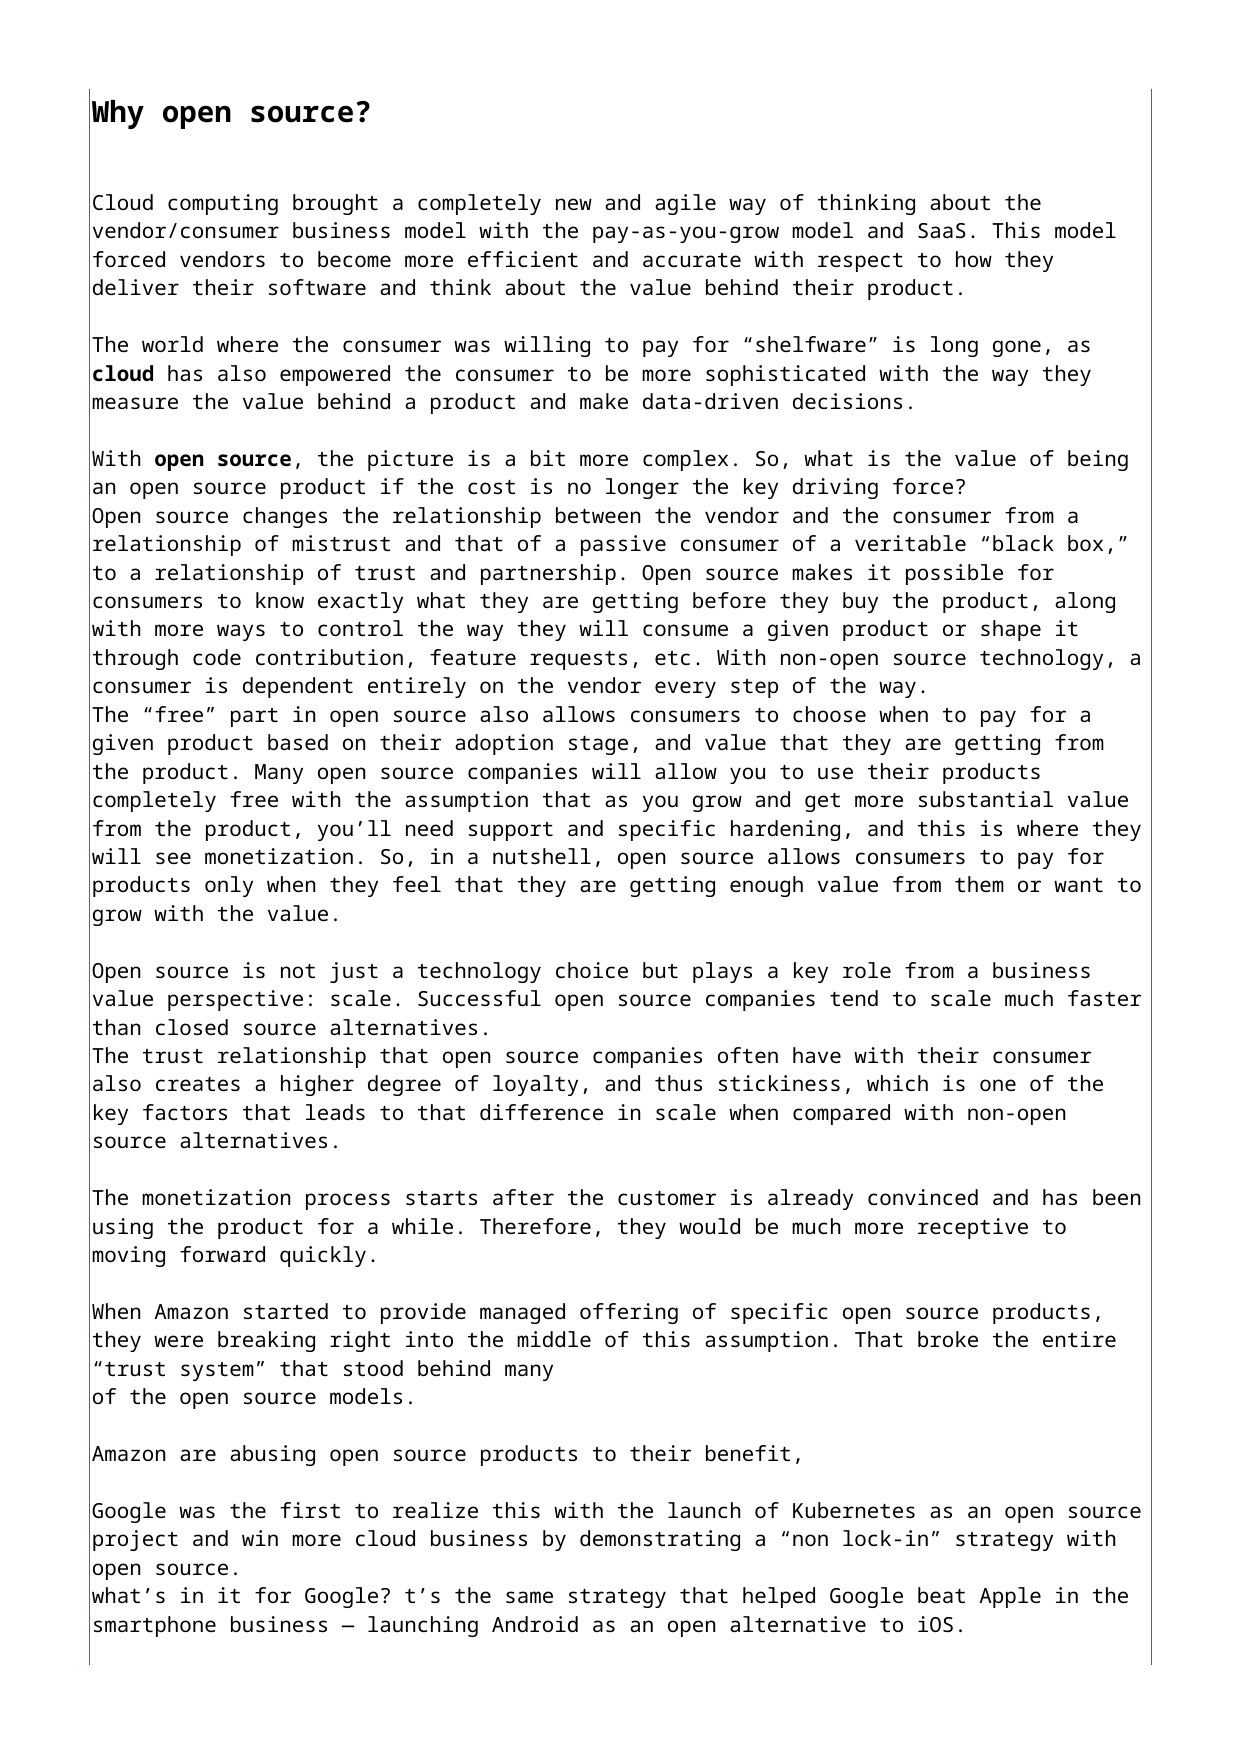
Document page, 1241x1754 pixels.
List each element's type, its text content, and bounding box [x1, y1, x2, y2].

text Google was the first to realize this with the launch of Kubernetes as an open source project and win more cloud business by demonstrating a “non lock-in” strategy with open source. [92, 1496, 1149, 1581]
text When Amazon started to provide managed offering of specific open source products, they were breaking right into the middle of this assumption. That broke the entire “trust system” that stood behind many [92, 1297, 1149, 1382]
text Amazon are abusing open source products to their benefit, [92, 1439, 1149, 1468]
text of the open source models. [92, 1382, 1149, 1411]
text With open source, the picture is a bit more complex. So, what is the value of being an open source product if the cost is no longer the key driving force? [92, 444, 1149, 501]
text Open source changes the relationship between the vendor and the consumer from a relationship of mistrust and that of a passive consumer of a veritable “black box,” to a relationship of trust and partnership. Open source makes it possible for consumers to know exactly what they are getting before they buy the product, along with more ways to control the way they will consume a given product or shape it through code contribution, feature requests, etc. With non-open source technology, a consumer is dependent entirely on the vendor every step of the way. [92, 501, 1149, 700]
text The “free” part in open source also allows consumers to choose when to pay for a given product based on their adoption stage, and value that they are getting from the product. Many open source companies will allow you to use their products completely free with the assumption that as you grow and get more substantial value from the product, you’ll need support and specific hardening, and this is where they will see monetization. So, in a nutshell, open source allows consumers to pay for products only when they feel that they are getting enough value from them or want to grow with the value. [92, 700, 1149, 927]
text The monetization process starts after the customer is already convinced and has been using the product for a while. Therefore, they would be much more receptive to moving forward quickly. [92, 1183, 1149, 1269]
text The world where the consumer was willing to pay for “shelfware” is long gone, as cloud has also empowered the consumer to be more sophisticated with the way they measure the value behind a product and make data-driven decisions. [92, 330, 1149, 416]
text The trust relationship that open source companies often have with their consumer also creates a higher degree of loyalty, and thus stickiness, which is one of the key factors that leads to that difference in scale when compared with non-open source alternatives. [92, 1041, 1149, 1155]
text what’s in it for Google? t’s the same strategy that helped Google beat Apple in the smartphone business — launching Android as an open alternative to iOS. [92, 1581, 1149, 1638]
text Cloud computing brought a completely new and agile way of thinking about the vendor/consumer business model with the pay-as-you-grow model and SaaS. This model forced vendors to become more efficient and accurate with respect to how they deliver their software and think about the value behind their product. [92, 188, 1149, 302]
text Open source is not just a technology choice but plays a key role from a business value perspective: scale. Successful open source companies tend to scale much faster than closed source alternatives. [92, 956, 1149, 1041]
text Why open source? [92, 91, 1149, 131]
